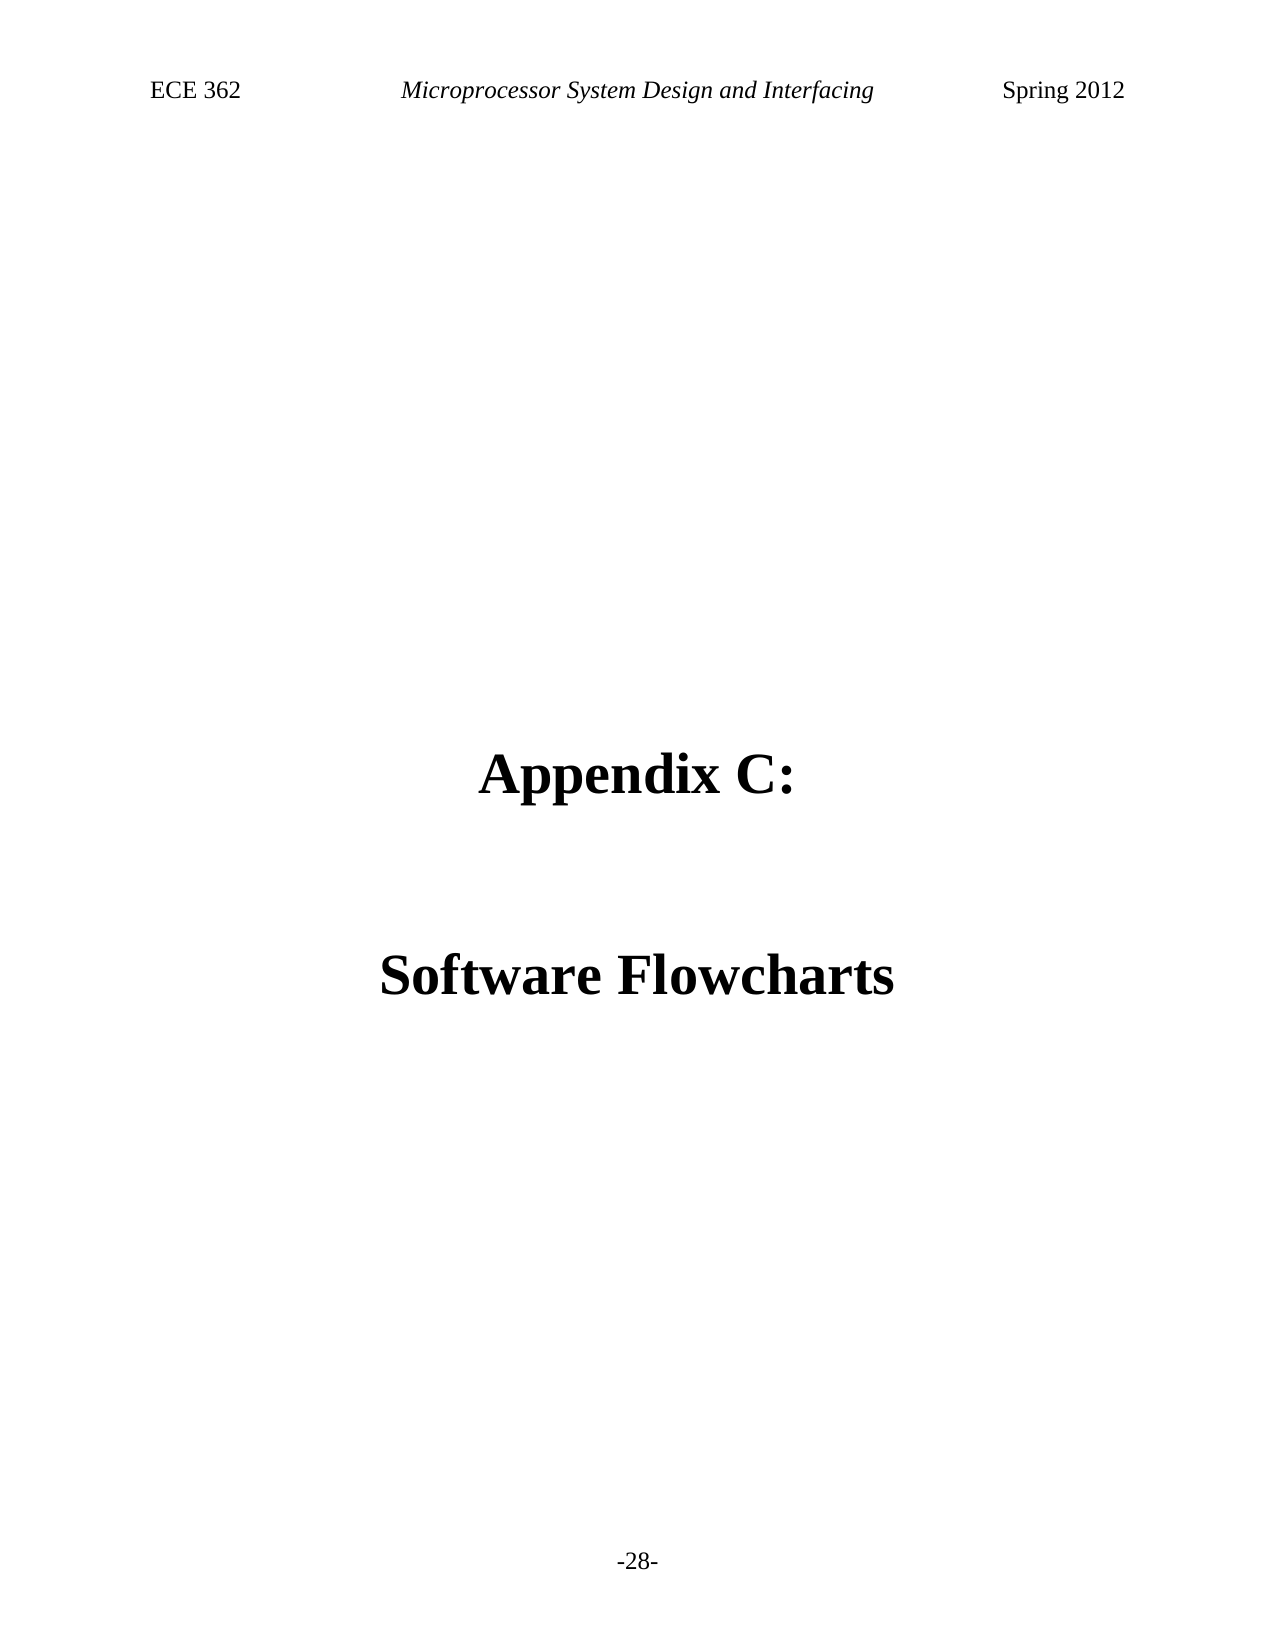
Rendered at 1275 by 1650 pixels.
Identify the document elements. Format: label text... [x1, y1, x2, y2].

text Software Flowcharts [150, 940, 1125, 1007]
text Appendix C: [150, 739, 1125, 806]
